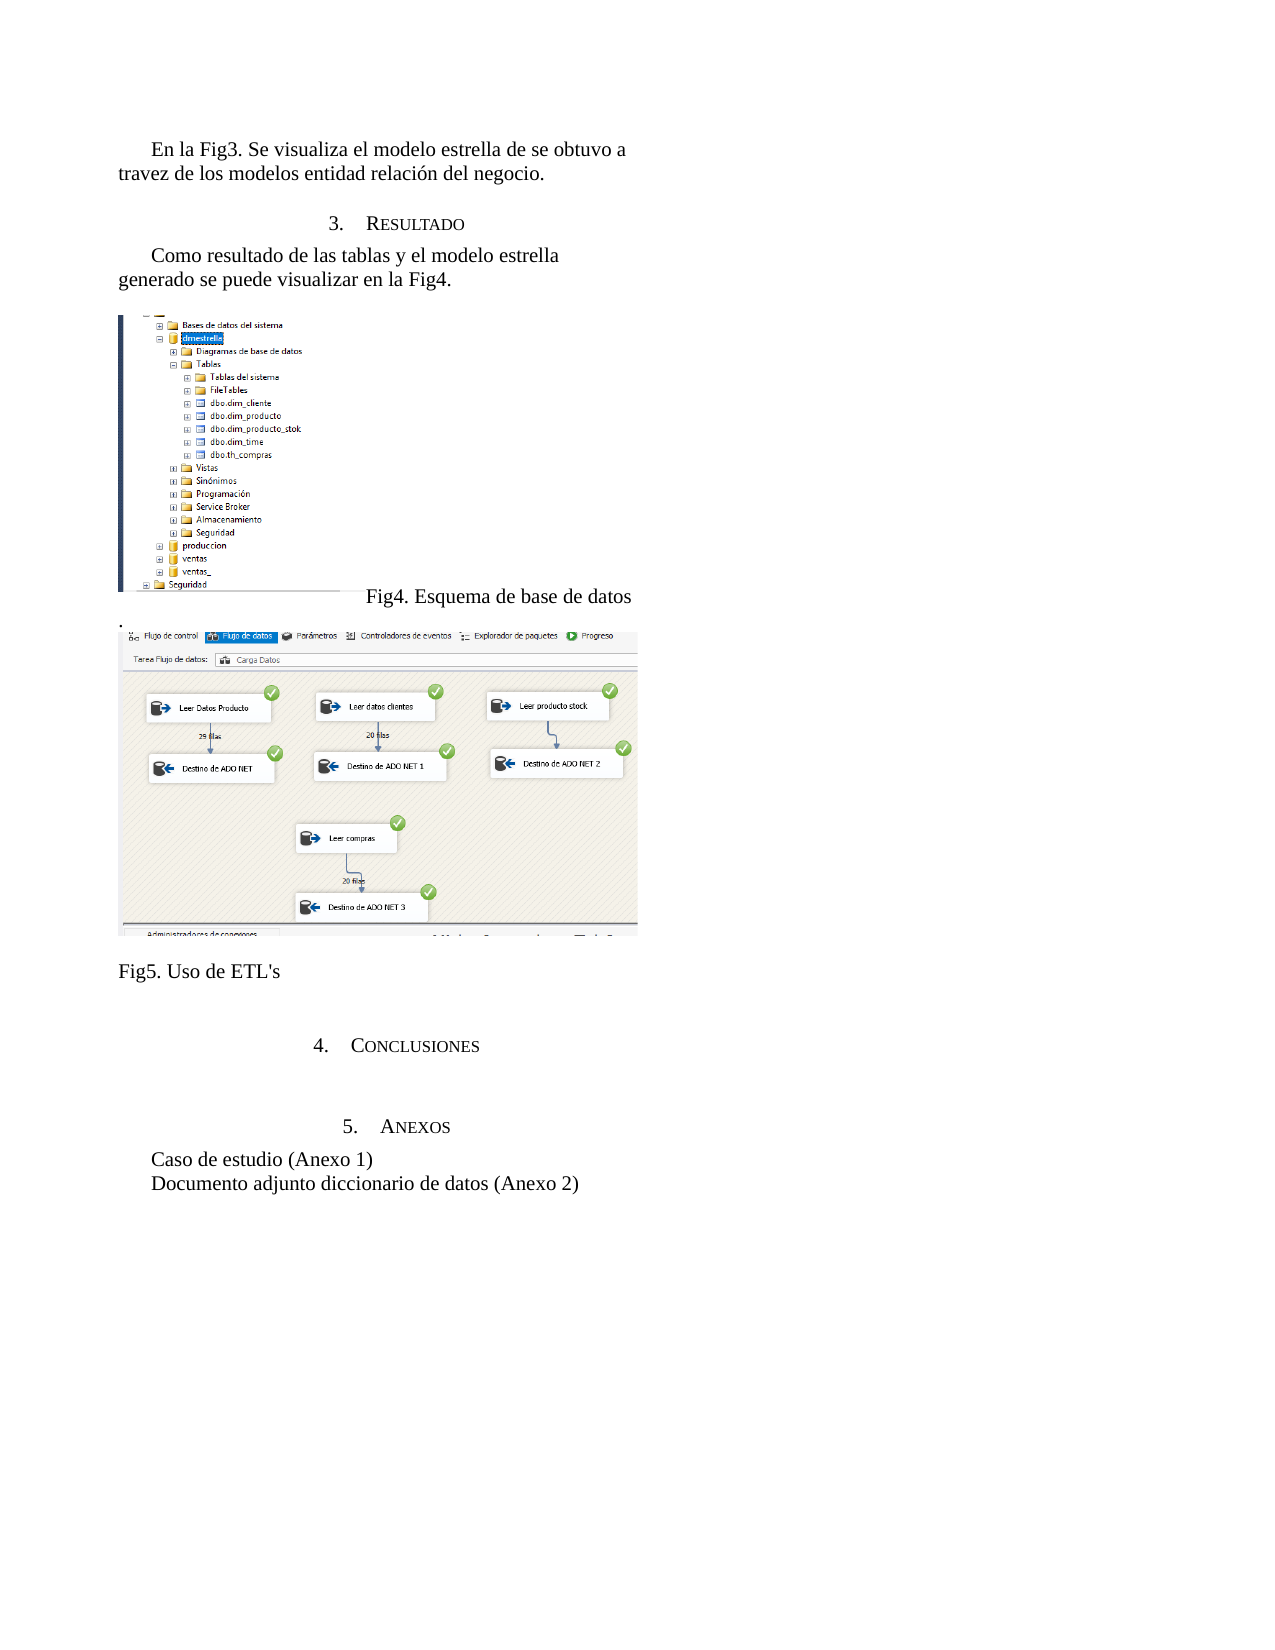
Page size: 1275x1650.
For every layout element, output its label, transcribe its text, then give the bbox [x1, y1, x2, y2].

text Como resultado de las tablas y el modelo estrella generado se puede visualizar en la Fig4. [118, 243, 637, 291]
text En la Fig3. Se visualiza el modelo estrella de se obtuvo a travez de los modelos entidad relación del negocio. [118, 137, 637, 185]
list Conclusiones [156, 1033, 637, 1057]
text Fig5. Uso de ETL's [118, 959, 637, 983]
text . [118, 608, 637, 935]
text Fig4. Esquema de base de datos [118, 315, 637, 608]
text Documento adjunto diccionario de datos (Anexo 2) [118, 1171, 637, 1194]
text Caso de estudio (Anexo 1) [118, 1146, 637, 1171]
list Resultado [156, 210, 637, 234]
list Anexos [156, 1114, 637, 1138]
